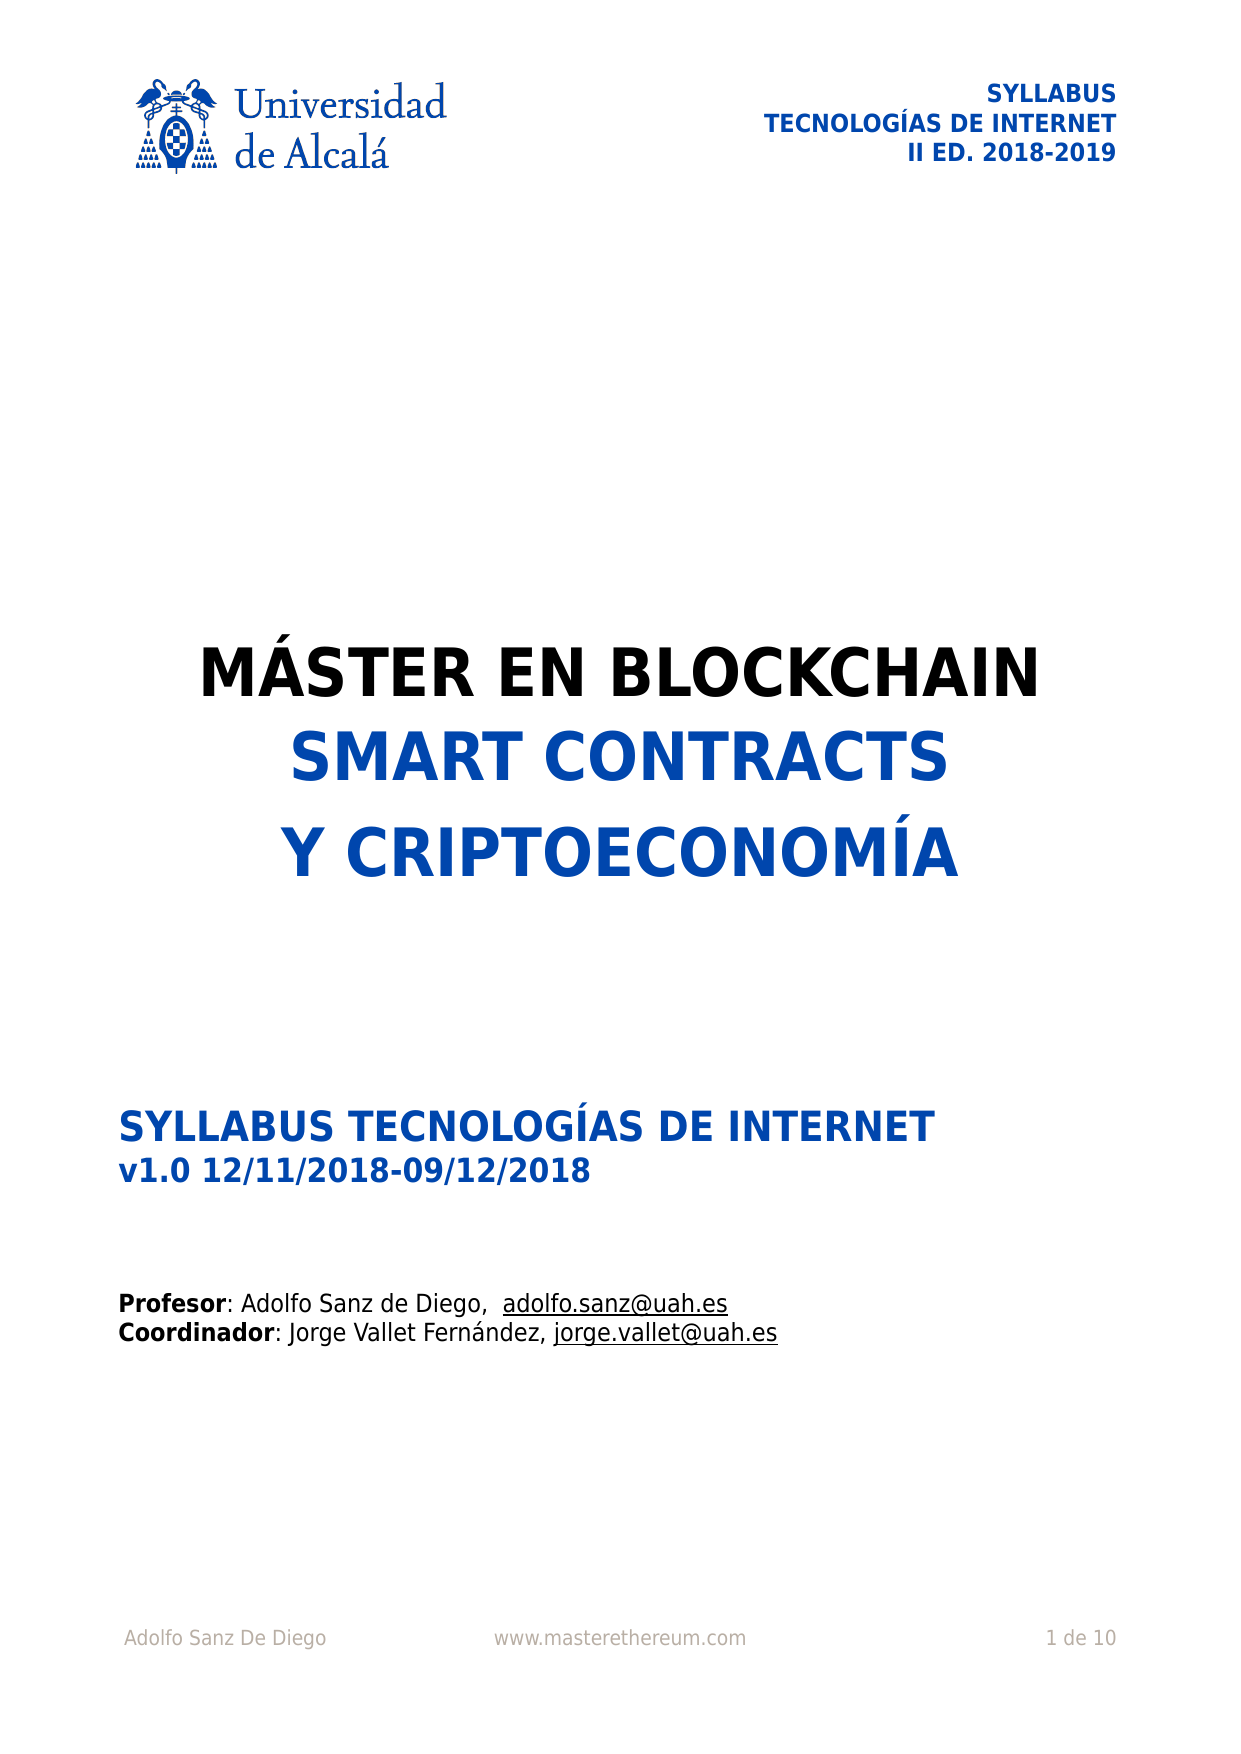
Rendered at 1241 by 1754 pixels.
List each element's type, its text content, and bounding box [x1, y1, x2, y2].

text SYLLABUS TECNOLOGÍAS DE INTERNET [118, 1103, 1122, 1151]
picture [135, 79, 447, 174]
text Coordinador: Jorge Vallet Fernández, jorge.vallet@uah.es [118, 1318, 1122, 1348]
subtitle Smart Contracts [118, 718, 1122, 796]
text Profesor: Adolfo Sanz de Diego, adolfo.sanz@uah.es [118, 1289, 1122, 1318]
subtitle y Criptoeconomía [118, 814, 1122, 892]
text v1.0 12/11/2018-09/12/2018 [118, 1151, 1122, 1190]
subtitle Máster en Blockchain [118, 634, 1122, 712]
